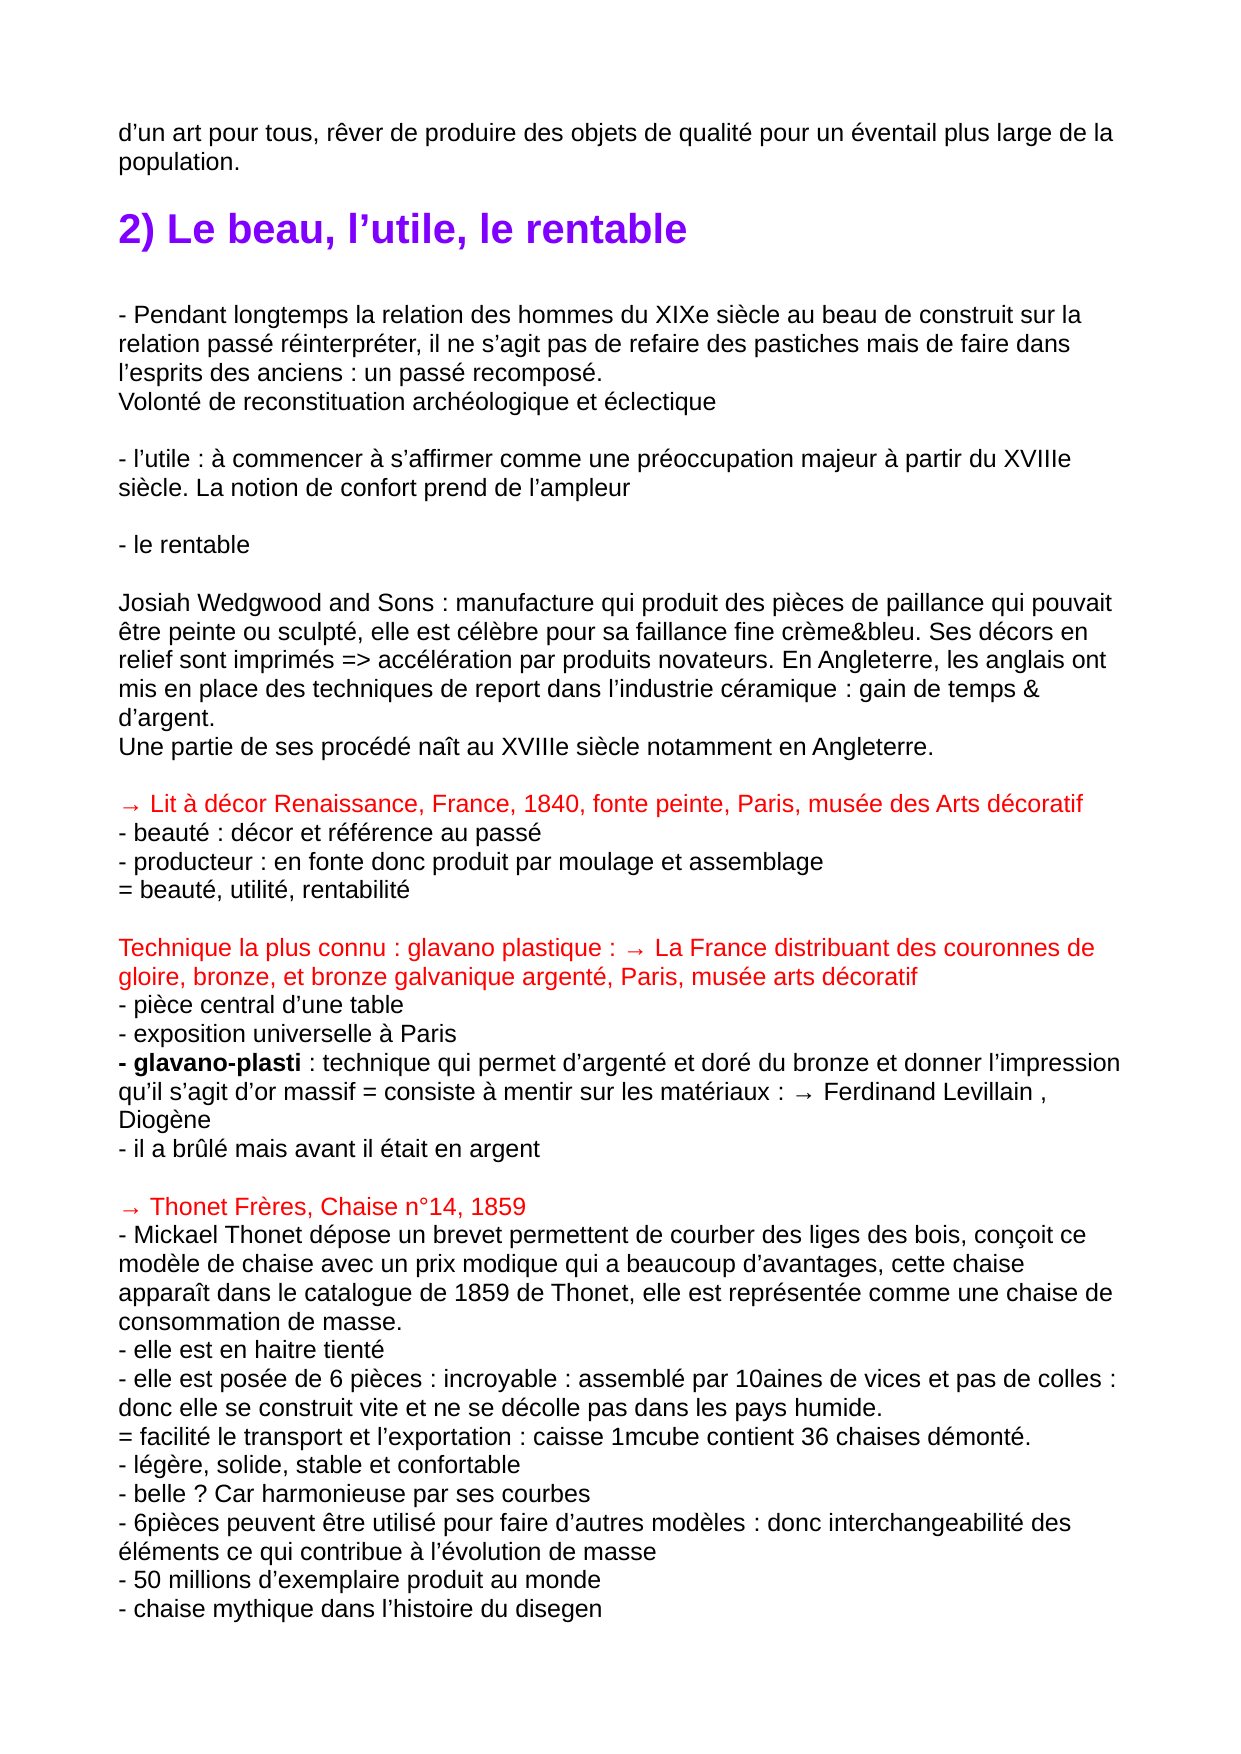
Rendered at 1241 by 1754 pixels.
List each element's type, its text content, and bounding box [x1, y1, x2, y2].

text Josiah Wedgwood and Sons : manufacture qui produit des pièces de paillance qui pouvait être peinte ou sculpté, elle est célèbre pour sa faillance fine crème&bleu. Ses décors en relief sont imprimés => accélération par produits novateurs. En Angleterre, les anglais ont mis en place des techniques de report dans l’industrie céramique : gain de temps & d’argent. [118, 588, 1122, 731]
text Technique la plus connu : glavano plastique : → La France distribuant des couronnes de gloire, bronze, et bronze galvanique argenté, Paris, musée arts décoratif [118, 933, 1122, 990]
text - Pendant longtemps la relation des hommes du XIXe siècle au beau de construit sur la relation passé réinterpréter, il ne s’agit pas de refaire des pastiches mais de faire dans l’esprits des anciens : un passé recomposé. [118, 300, 1122, 386]
text - le rentable [118, 530, 1122, 559]
text - Mickael Thonet dépose un brevet permettent de courber des liges des bois, conçoit ce modèle de chaise avec un prix modique qui a beaucoup d’avantages, cette chaise apparaît dans le catalogue de 1859 de Thonet, elle est représentée comme une chaise de consommation de masse. [118, 1220, 1122, 1335]
text - producteur : en fonte donc produit par moulage et assemblage [118, 846, 1122, 875]
text - exposition universelle à Paris [118, 1019, 1122, 1048]
text = beauté, utilité, rentabilité [118, 875, 1122, 904]
text - 50 millions d’exemplaire produit au monde [118, 1565, 1122, 1594]
text → Thonet Frères, Chaise n°14, 1859 [118, 1191, 1122, 1220]
text Volonté de reconstituation archéologique et éclectique [118, 386, 1122, 415]
text 2) Le beau, l’utile, le rentable [118, 204, 1122, 252]
text - elle est posée de 6 pièces : incroyable : assemblé par 10aines de vices et pas de colles : donc elle se construit vite et ne se décolle pas dans les pays humide. [118, 1364, 1122, 1421]
text - glavano-plasti : technique qui permet d’argenté et doré du bronze et donner l’impression qu’il s’agit d’or massif = consiste à mentir sur les matériaux : → Ferdinand Levillain , Diogène [118, 1048, 1122, 1134]
text - il a brûlé mais avant il était en argent [118, 1134, 1122, 1163]
text - l’utile : à commencer à s’affirmer comme une préoccupation majeur à partir du XVIIIe siècle. La notion de confort prend de l’ampleur [118, 444, 1122, 501]
text - légère, solide, stable et confortable [118, 1450, 1122, 1479]
text - 6pièces peuvent être utilisé pour faire d’autres modèles : donc interchangeabilité des éléments ce qui contribue à l’évolution de masse [118, 1508, 1122, 1565]
text d’un art pour tous, rêver de produire des objets de qualité pour un éventail plus large de la population. [118, 118, 1122, 176]
text - belle ? Car harmonieuse par ses courbes [118, 1479, 1122, 1508]
text Une partie de ses procédé naît au XVIIIe siècle notamment en Angleterre. [118, 731, 1122, 760]
text - beauté : décor et référence au passé [118, 818, 1122, 846]
text → Lit à décor Renaissance, France, 1840, fonte peinte, Paris, musée des Arts décoratif [118, 789, 1122, 818]
text - pièce central d’une table [118, 990, 1122, 1019]
text = facilité le transport et l’exportation : caisse 1mcube contient 36 chaises démonté. [118, 1421, 1122, 1450]
text - elle est en haitre tienté [118, 1335, 1122, 1364]
text - chaise mythique dans l’histoire du disegen [118, 1594, 1122, 1623]
